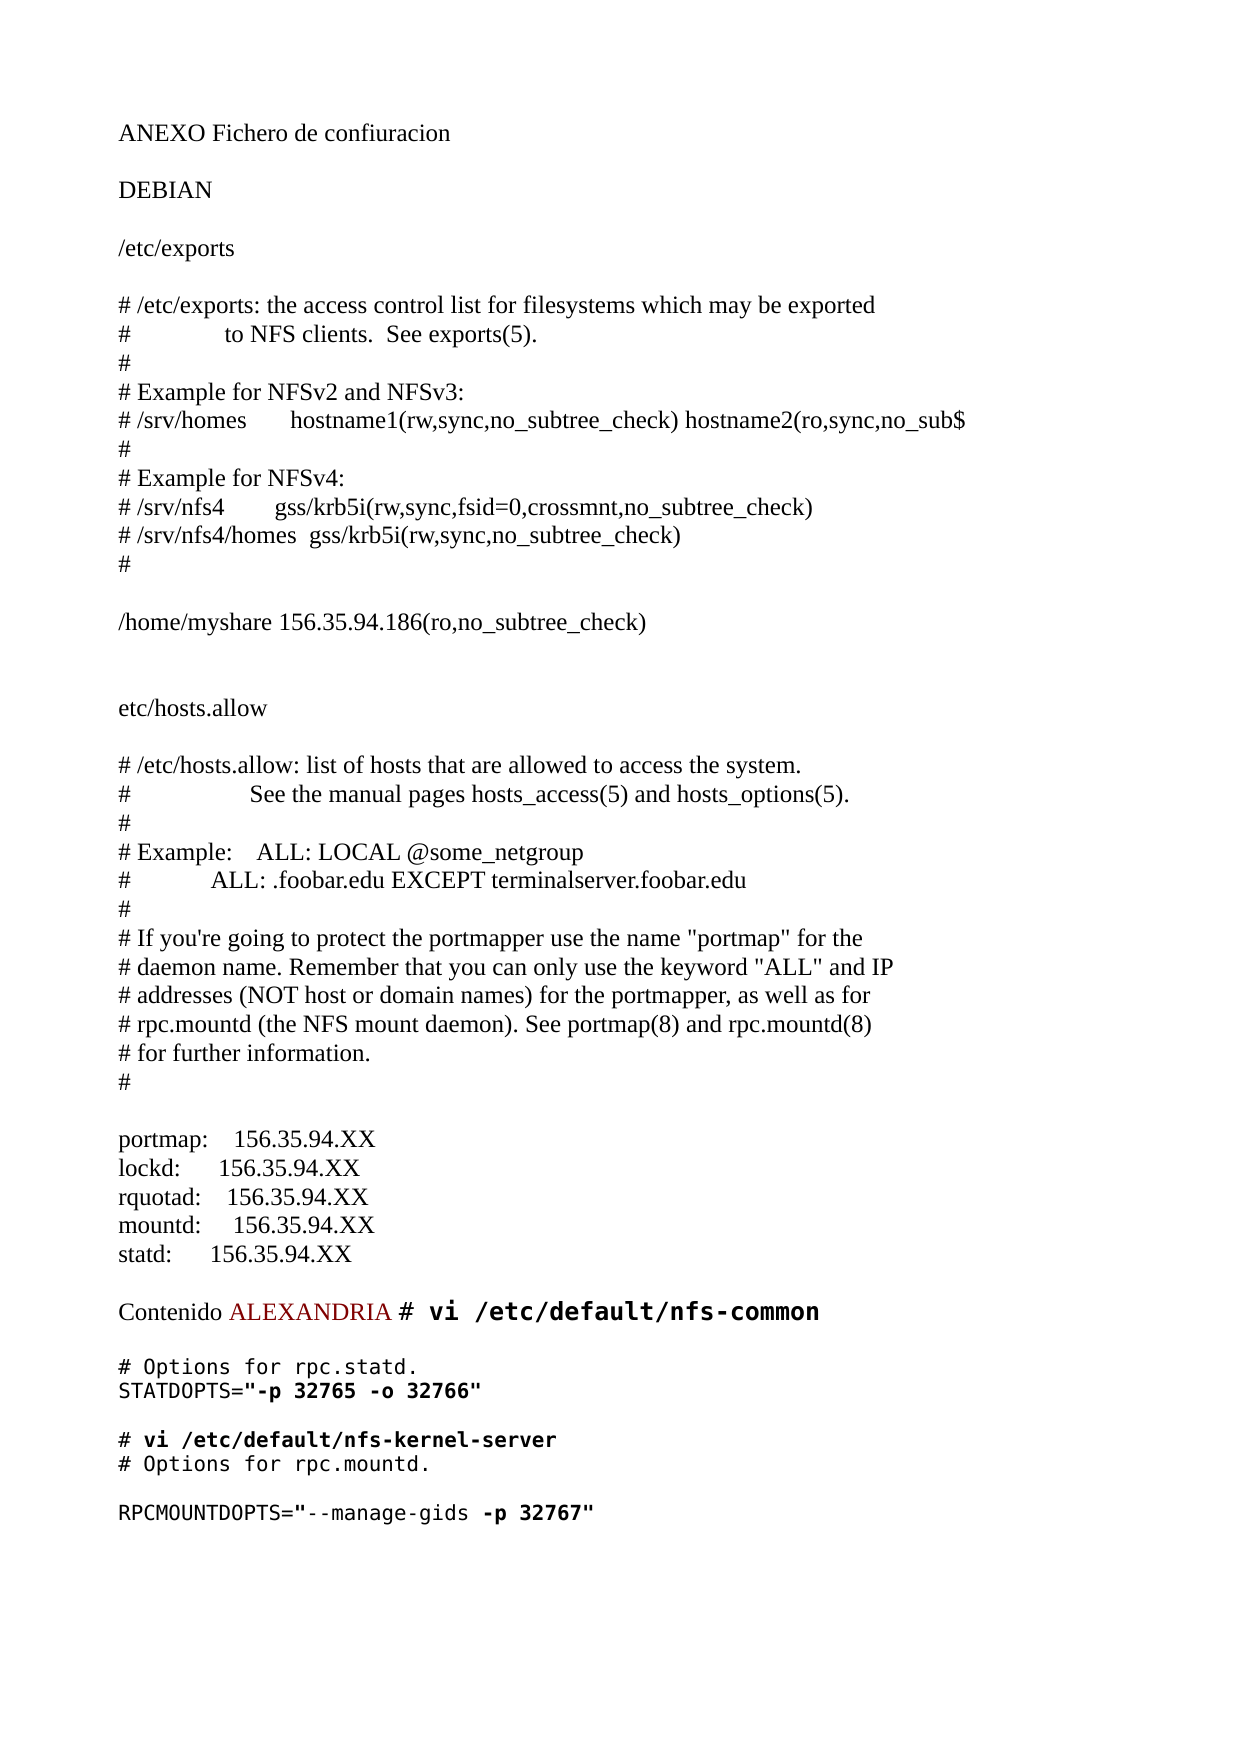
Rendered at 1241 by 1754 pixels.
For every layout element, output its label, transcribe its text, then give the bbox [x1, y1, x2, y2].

text # Example: ALL: LOCAL @some_netgroup [118, 837, 1122, 866]
text # daemon name. Remember that you can only use the keyword "ALL" and IP [118, 952, 1122, 981]
text # /srv/homes hostname1(rw,sync,no_subtree_check) hostname2(ro,sync,no_sub$ [118, 406, 1122, 434]
text Contenido ALEXANDRIA # vi /etc/default/nfs-common [118, 1297, 1122, 1326]
text /home/myshare 156.35.94.186(ro,no_subtree_check) [118, 607, 1122, 636]
text # [118, 434, 1122, 463]
text /etc/exports [118, 233, 1122, 262]
text # /srv/nfs4 gss/krb5i(rw,sync,fsid=0,crossmnt,no_subtree_check) [118, 492, 1122, 521]
text # [118, 894, 1122, 923]
text # Options for rpc.mountd. [118, 1452, 1122, 1476]
text rquotad: 156.35.94.XX [118, 1182, 1122, 1211]
text # Options for rpc.statd. [118, 1355, 1122, 1379]
text statd: 156.35.94.XX [118, 1239, 1122, 1268]
text # [118, 348, 1122, 377]
text # [118, 808, 1122, 837]
text DEBIAN [118, 176, 1122, 204]
text # /etc/hosts.allow: list of hosts that are allowed to access the system. [118, 751, 1122, 779]
text STATDOPTS="-p 32765 -o 32766" [118, 1379, 1122, 1403]
text ANEXO Fichero de confiuracion [118, 118, 1122, 147]
text # for further information. [118, 1038, 1122, 1067]
text # vi /etc/default/nfs-kernel-server [118, 1428, 1122, 1452]
text # [118, 1067, 1122, 1096]
text # See the manual pages hosts_access(5) and hosts_options(5). [118, 779, 1122, 808]
text # to NFS clients. See exports(5). [118, 319, 1122, 348]
text # addresses (NOT host or domain names) for the portmapper, as well as for [118, 981, 1122, 1009]
text # /etc/exports: the access control list for filesystems which may be exported [118, 291, 1122, 319]
text mountd: 156.35.94.XX [118, 1211, 1122, 1239]
text # Example for NFSv4: [118, 463, 1122, 492]
text lockd: 156.35.94.XX [118, 1153, 1122, 1182]
text # Example for NFSv2 and NFSv3: [118, 377, 1122, 406]
text # rpc.mountd (the NFS mount daemon). See portmap(8) and rpc.mountd(8) [118, 1009, 1122, 1038]
text portmap: 156.35.94.XX [118, 1124, 1122, 1153]
text # If you're going to protect the portmapper use the name "portmap" for the [118, 923, 1122, 952]
text # /srv/nfs4/homes gss/krb5i(rw,sync,no_subtree_check) [118, 521, 1122, 549]
text RPCMOUNTDOPTS="--manage-gids -p 32767" [118, 1501, 1122, 1525]
text etc/hosts.allow [118, 693, 1122, 722]
text # ALL: .foobar.edu EXCEPT terminalserver.foobar.edu [118, 866, 1122, 894]
text # [118, 549, 1122, 578]
